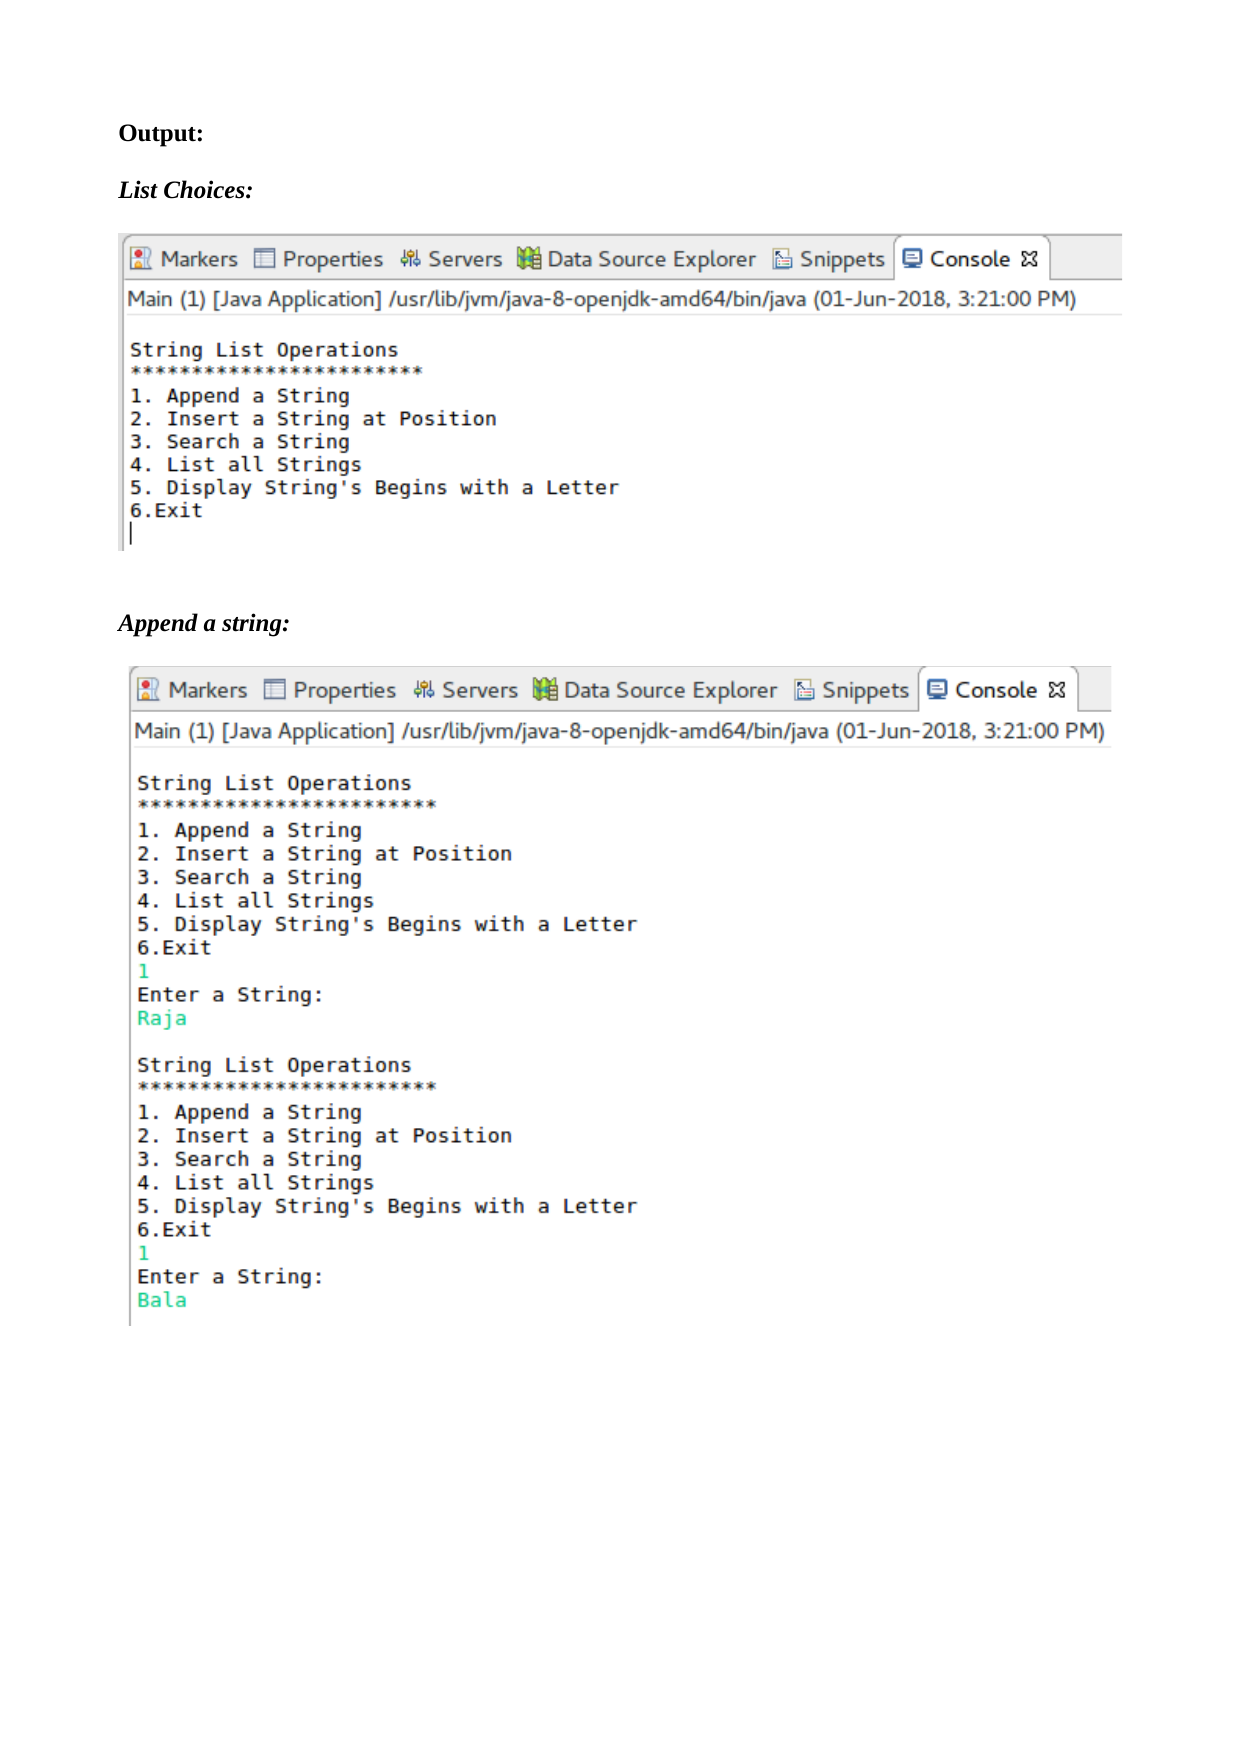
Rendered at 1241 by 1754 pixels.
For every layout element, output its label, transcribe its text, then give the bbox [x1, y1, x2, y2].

text List Choices: [118, 176, 1122, 204]
picture [118, 233, 1123, 551]
text Output: [118, 118, 1122, 147]
picture [128, 666, 1112, 1326]
text Append a string: [118, 608, 1122, 637]
